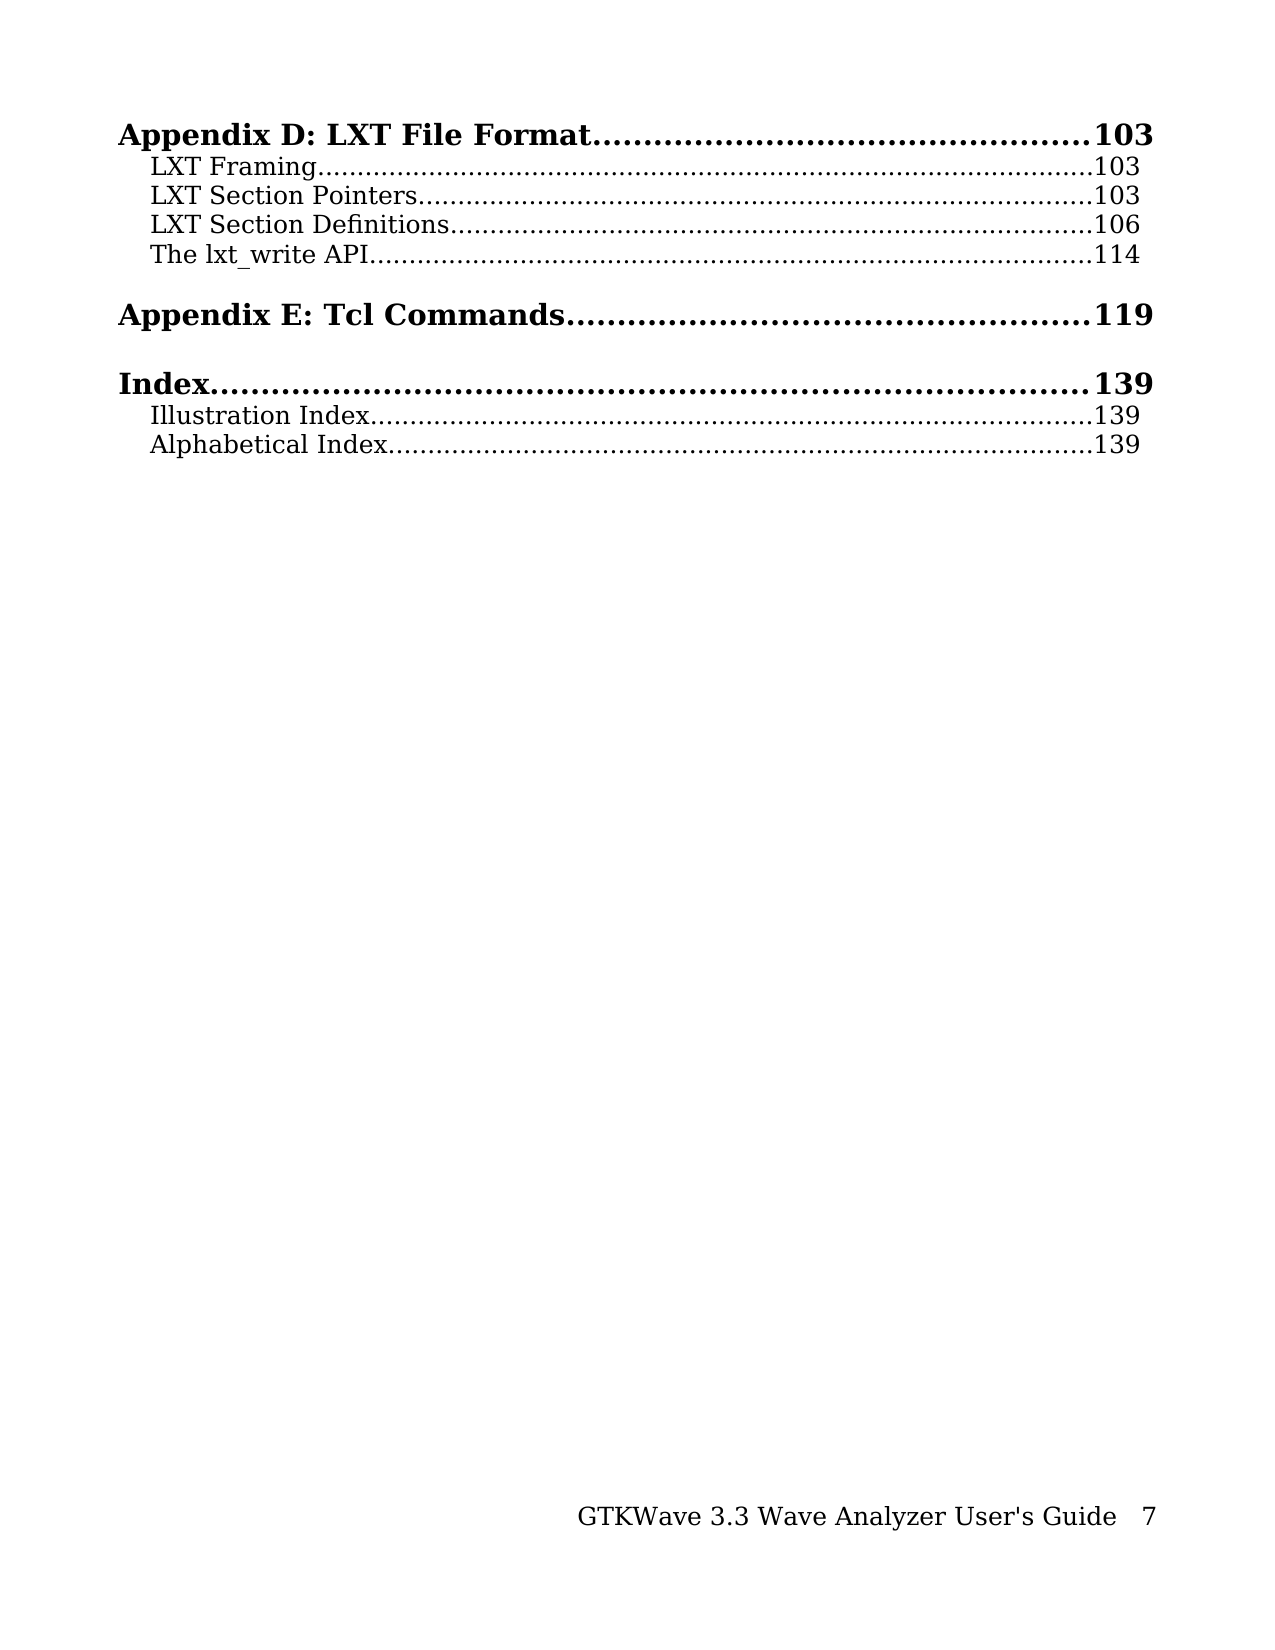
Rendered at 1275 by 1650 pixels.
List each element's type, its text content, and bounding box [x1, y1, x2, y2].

text LXT Section Pointers 103 [118, 182, 1157, 211]
text The lxt_write API 114 [118, 240, 1157, 269]
text LXT Framing 103 [118, 152, 1157, 182]
text Appendix E: Tcl Commands 119 [118, 298, 1157, 332]
text Index 137 [118, 367, 1157, 401]
text Illustration Index 137 [118, 401, 1157, 430]
text Appendix D: LXT File Format 103 [118, 118, 1157, 152]
text Alphabetical Index 137 [118, 430, 1157, 459]
text LXT Section Definitions 106 [118, 211, 1157, 240]
